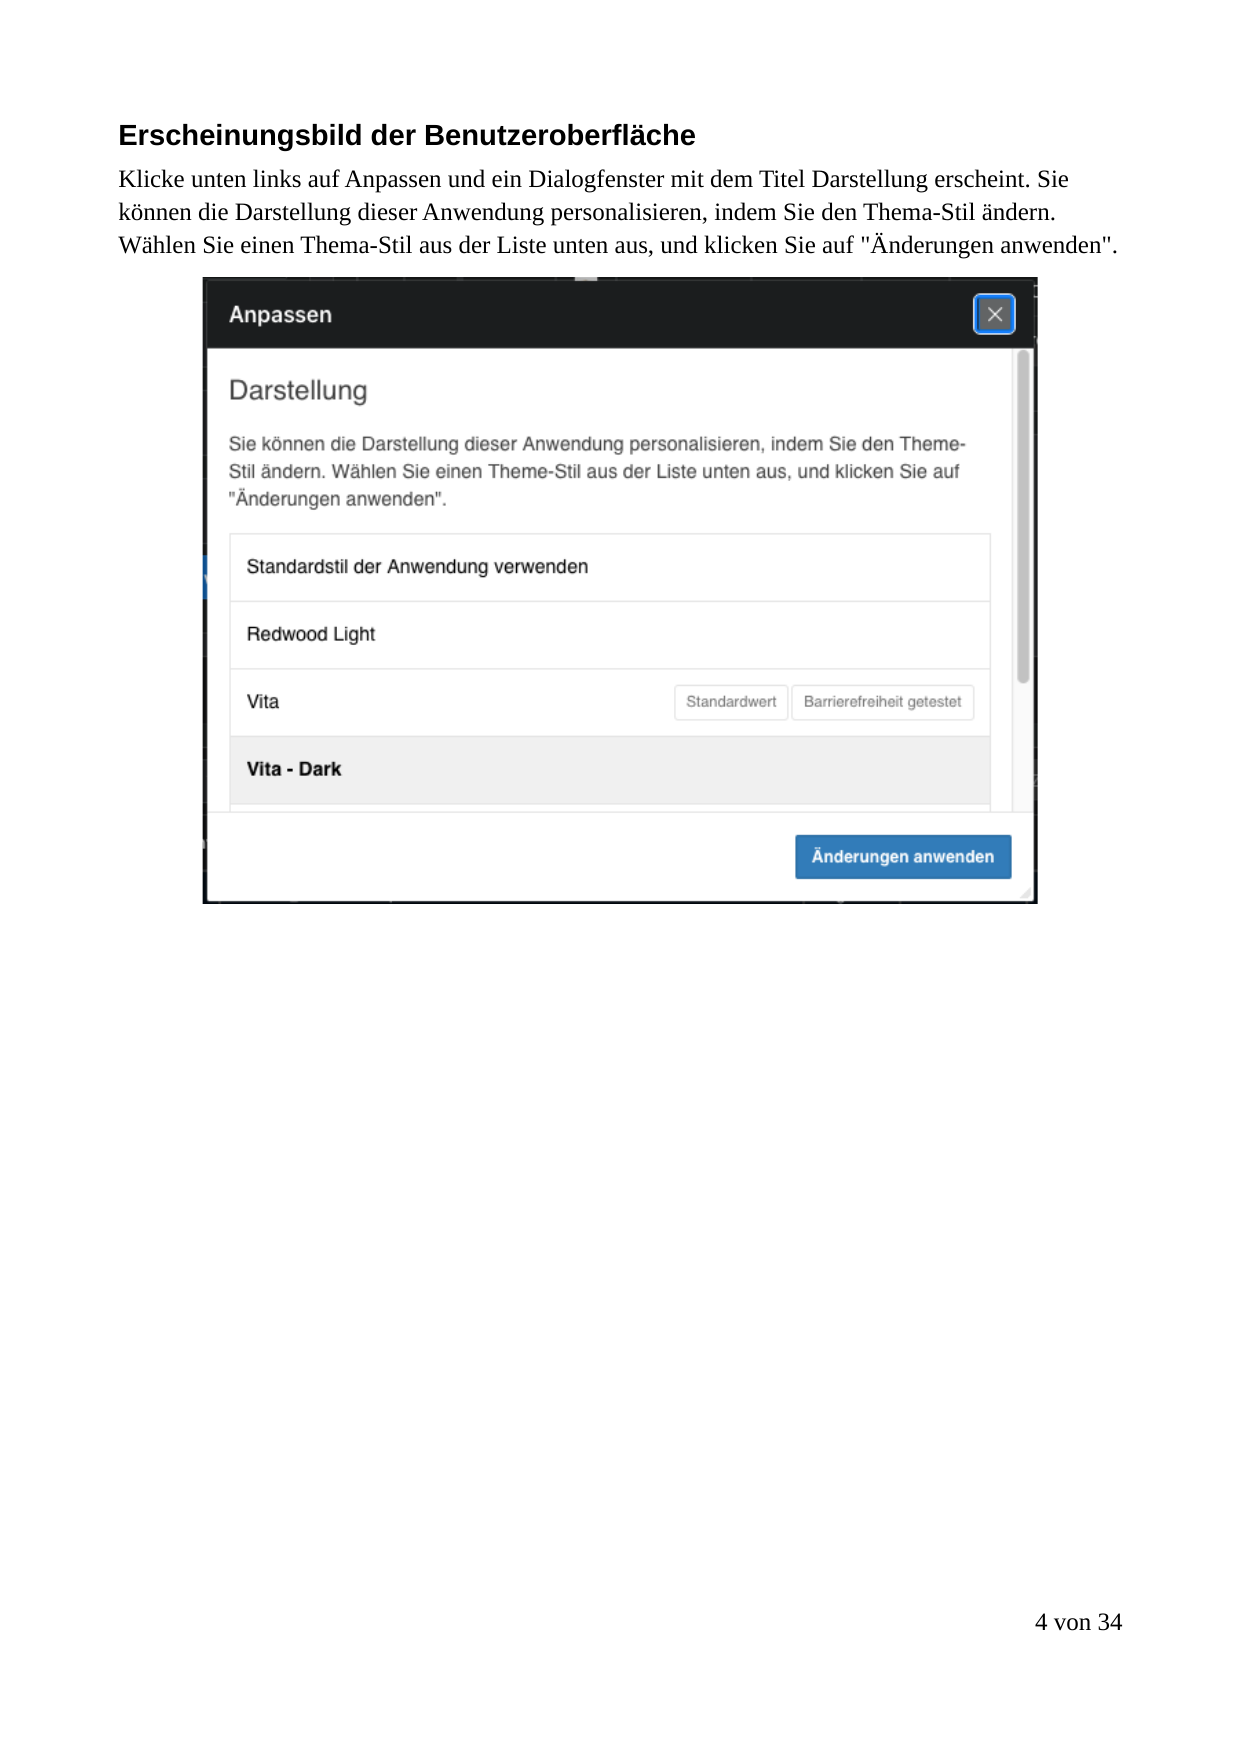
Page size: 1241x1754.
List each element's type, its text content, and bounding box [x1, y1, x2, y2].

text Klicke unten links auf Anpassen und ein Dialogfenster mit dem Titel Darstellung erscheint. Sie können die Darstellung dieser Anwendung personalisieren, indem Sie den Thema-Stil ändern. Wählen Sie einen Thema-Stil aus der Liste unten aus, und klicken Sie auf "Änderungen anwenden". [118, 164, 1122, 259]
picture [202, 277, 1038, 904]
subtitle Erscheinungsbild der Benutzeroberfläche [118, 118, 1122, 152]
